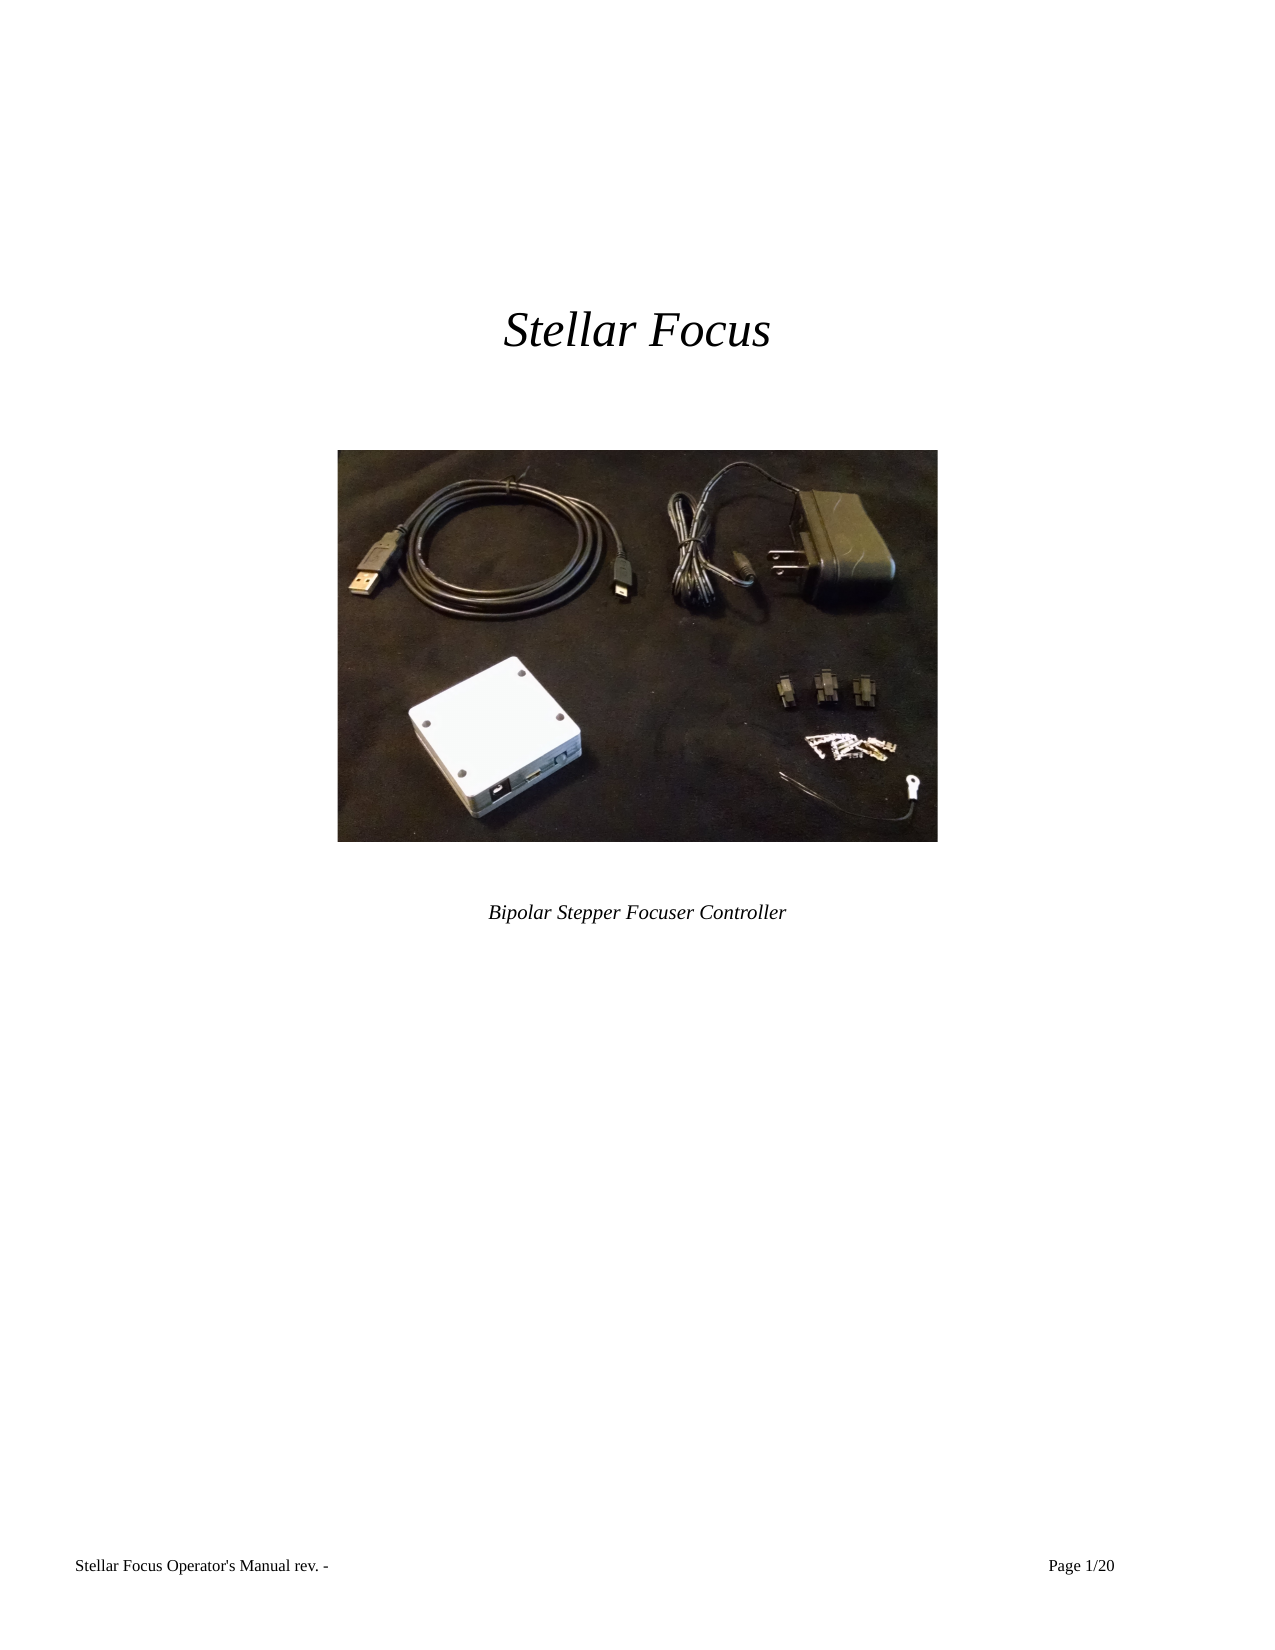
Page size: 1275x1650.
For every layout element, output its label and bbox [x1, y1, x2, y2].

picture [337, 450, 938, 842]
